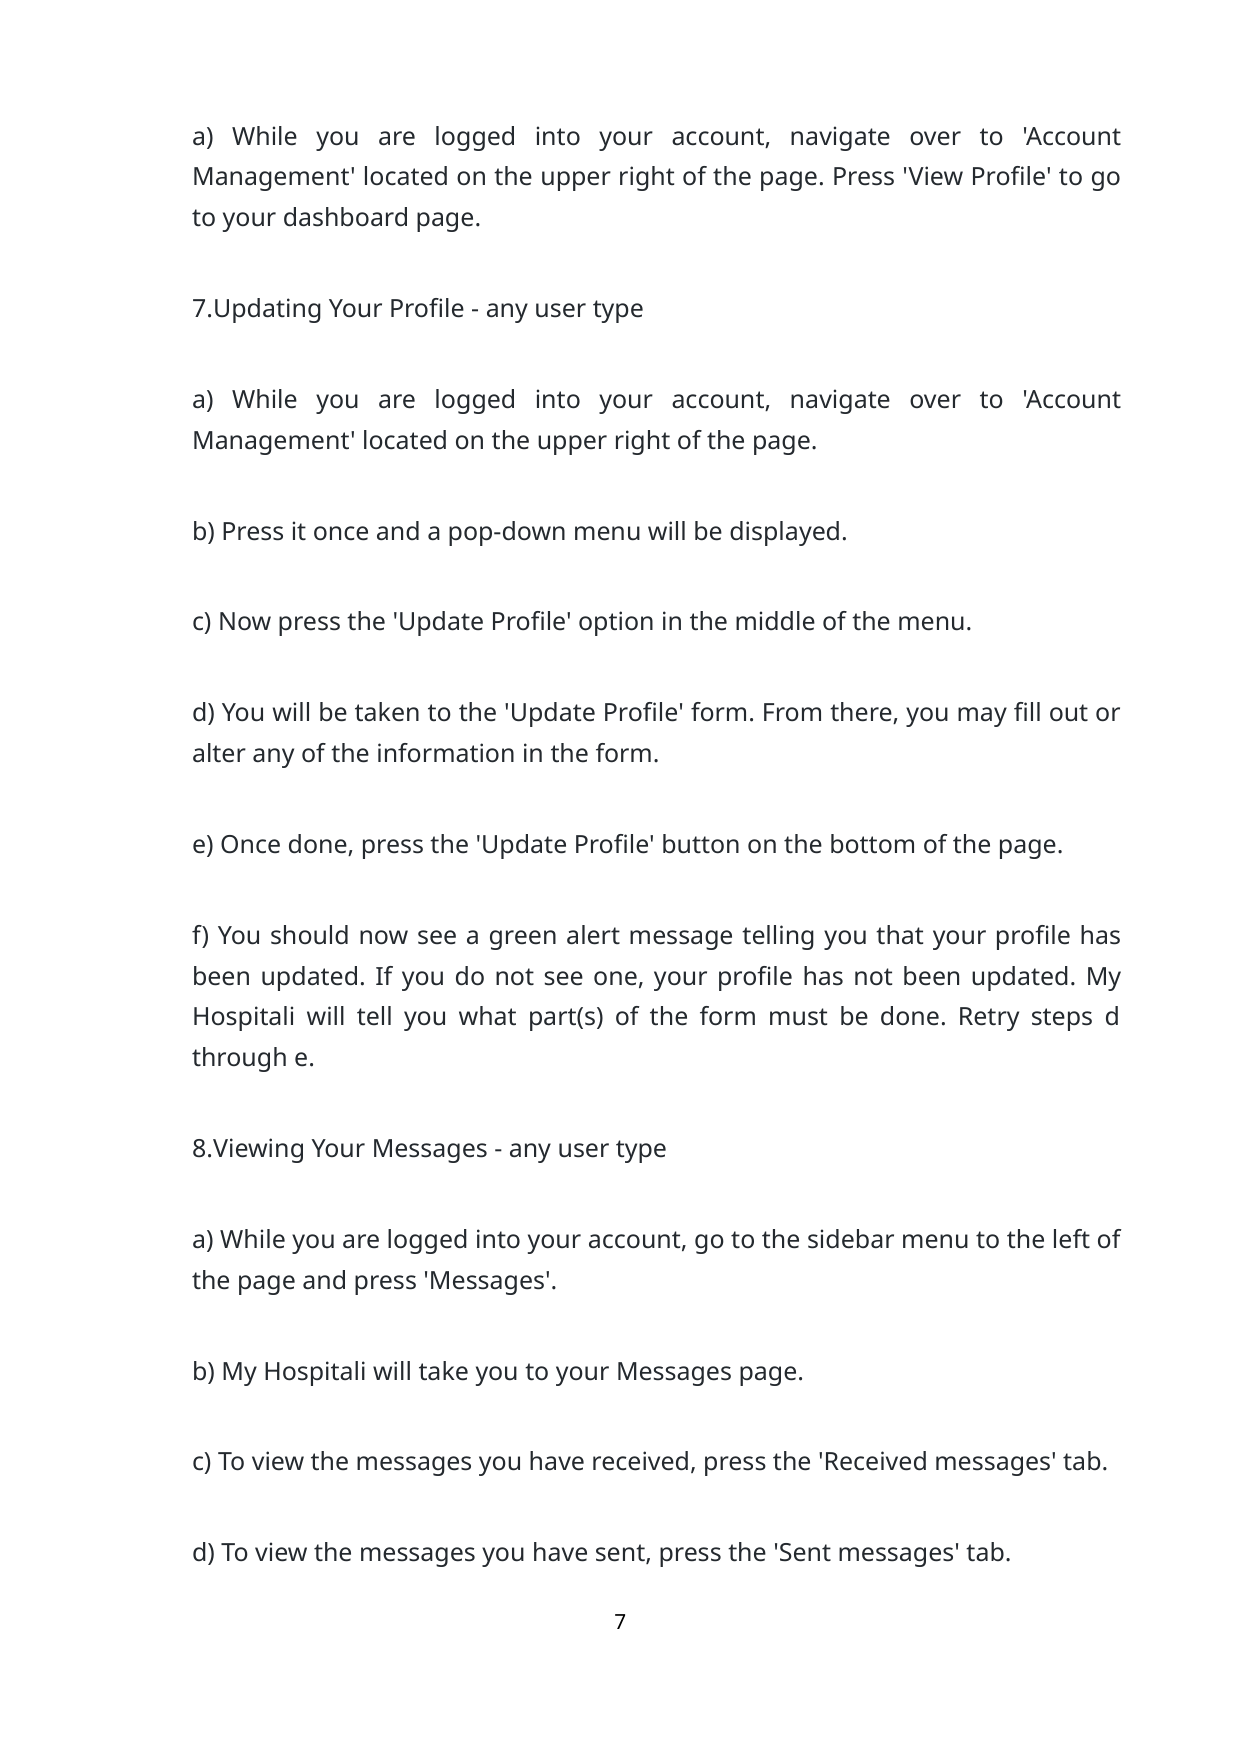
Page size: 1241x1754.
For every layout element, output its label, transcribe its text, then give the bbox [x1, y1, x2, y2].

list c) To view the messages you have received, press the 'Received messages' tab. [118, 1444, 1122, 1478]
list Updating Your Profile - any user type [118, 291, 1122, 325]
list b) My Hospitali will take you to your Messages page. [118, 1353, 1122, 1387]
list f) You should now see a green alert message telling you that your profile has been updated. If you do not see one, your profile has not been updated. My Hospitali will tell you what part(s) of the form must be done. Retry steps d through e. [118, 917, 1122, 1074]
list Viewing Your Messages - any user type [118, 1131, 1122, 1165]
list a) While you are logged into your account, navigate over to 'Account Management' located on the upper right of the page. Press 'View Profile' to go to your dashboard page. [118, 118, 1122, 234]
list d) To view the messages you have sent, press the 'Sent messages' tab. [118, 1535, 1122, 1569]
list e) Once done, press the 'Update Profile' button on the bottom of the page. [118, 826, 1122, 861]
list a) While you are logged into your account, navigate over to 'Account Management' located on the upper right of the page. [118, 381, 1122, 456]
list d) You will be taken to the 'Update Profile' form. From there, you may fill out or alter any of the information in the form. [118, 695, 1122, 770]
list b) Press it once and a pop-down menu will be displayed. [118, 513, 1122, 547]
list c) Now press the 'Update Profile' option in the middle of the menu. [118, 604, 1122, 638]
list a) While you are logged into your account, go to the sidebar menu to the left of the page and press 'Messages'. [118, 1221, 1122, 1296]
